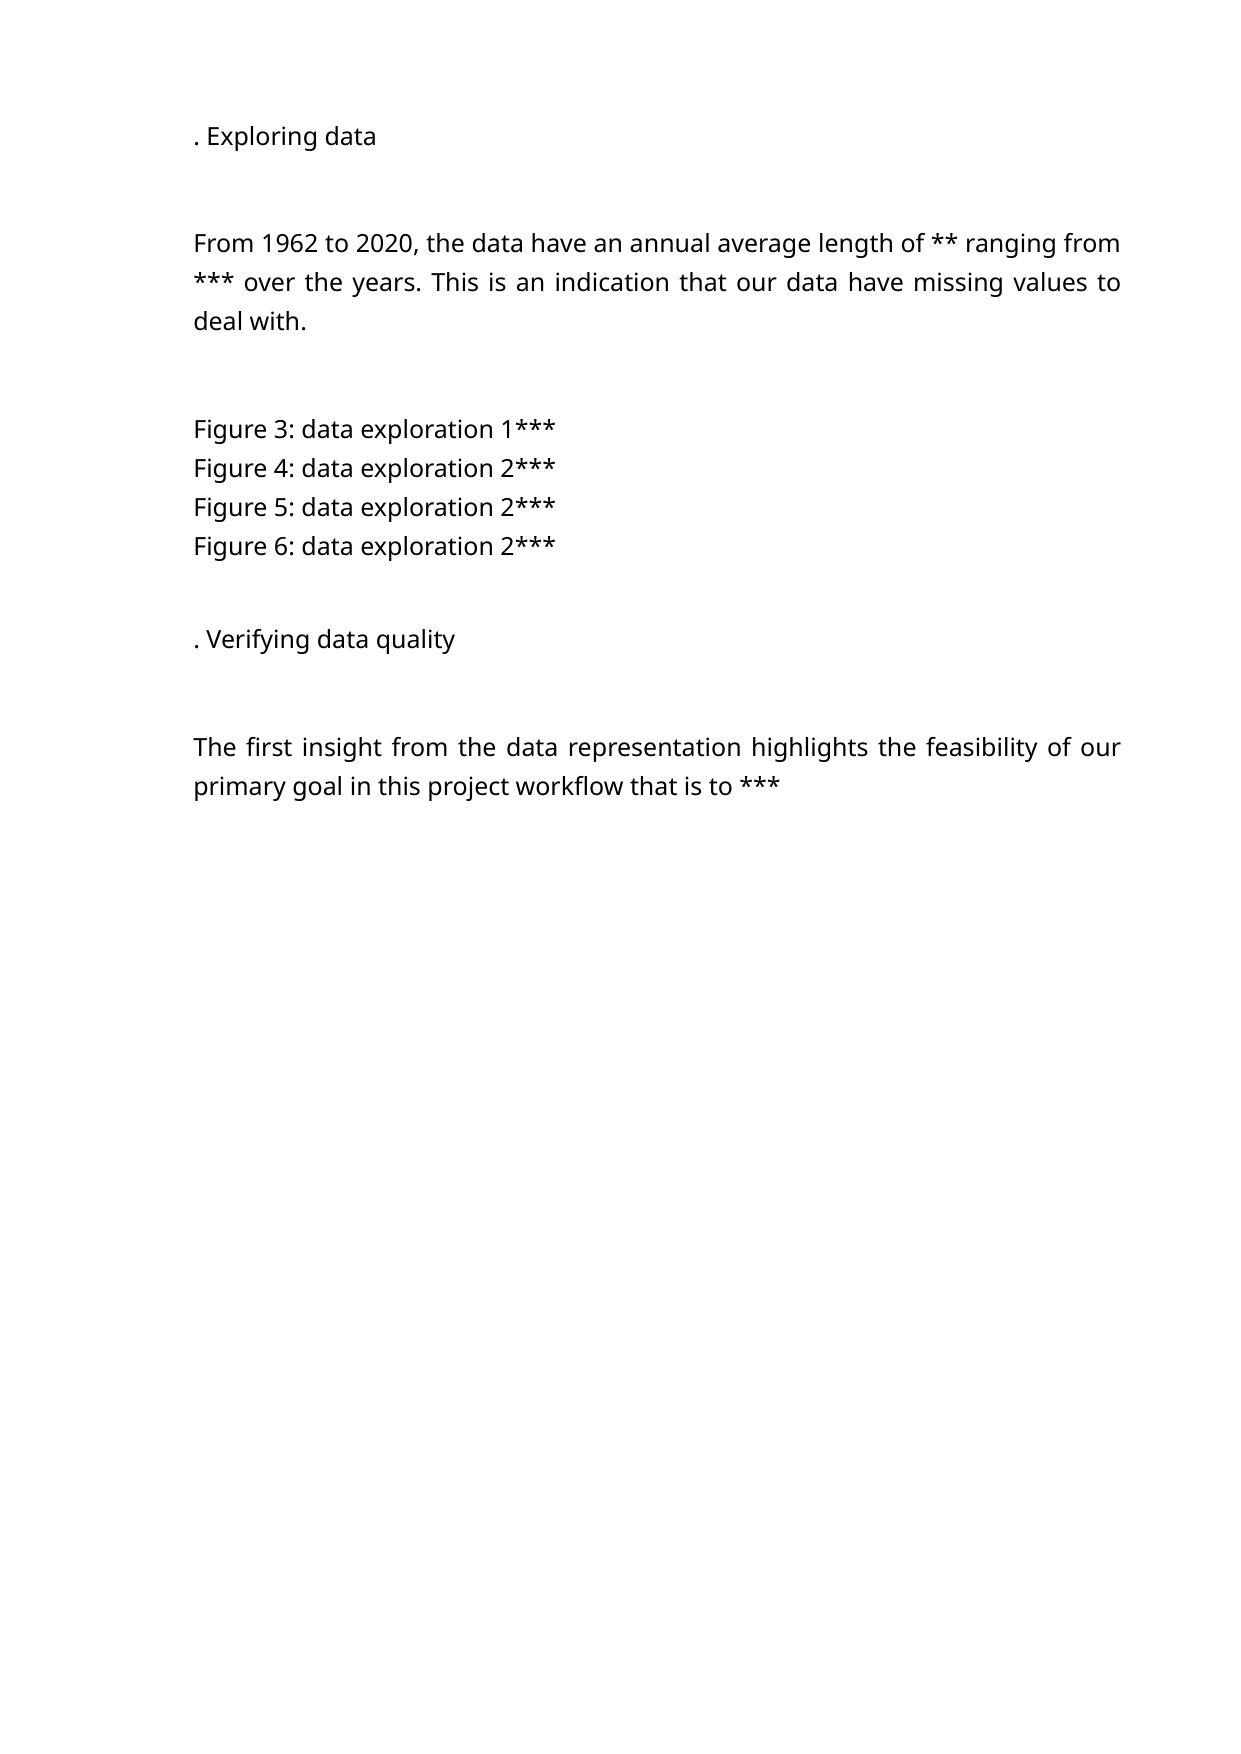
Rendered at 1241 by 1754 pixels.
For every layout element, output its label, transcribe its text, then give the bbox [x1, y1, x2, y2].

text Figure 4: data exploration 2*** [193, 451, 1122, 485]
text . Exploring data [193, 118, 1122, 152]
text . Verifying data quality [193, 622, 1122, 656]
text Figure 5: data exploration 2*** [193, 490, 1122, 524]
text The first insight from the data representation highlights the feasibility of our primary goal in this project workflow that is to *** [193, 729, 1122, 803]
text Figure 6: data exploration 2*** [193, 529, 1122, 563]
text From 1962 to 2020, the data have an annual average length of ** ranging from *** over the years. This is an indication that our data have missing values to deal with. [193, 226, 1122, 338]
text Figure 3: data exploration 1*** [193, 411, 1122, 446]
